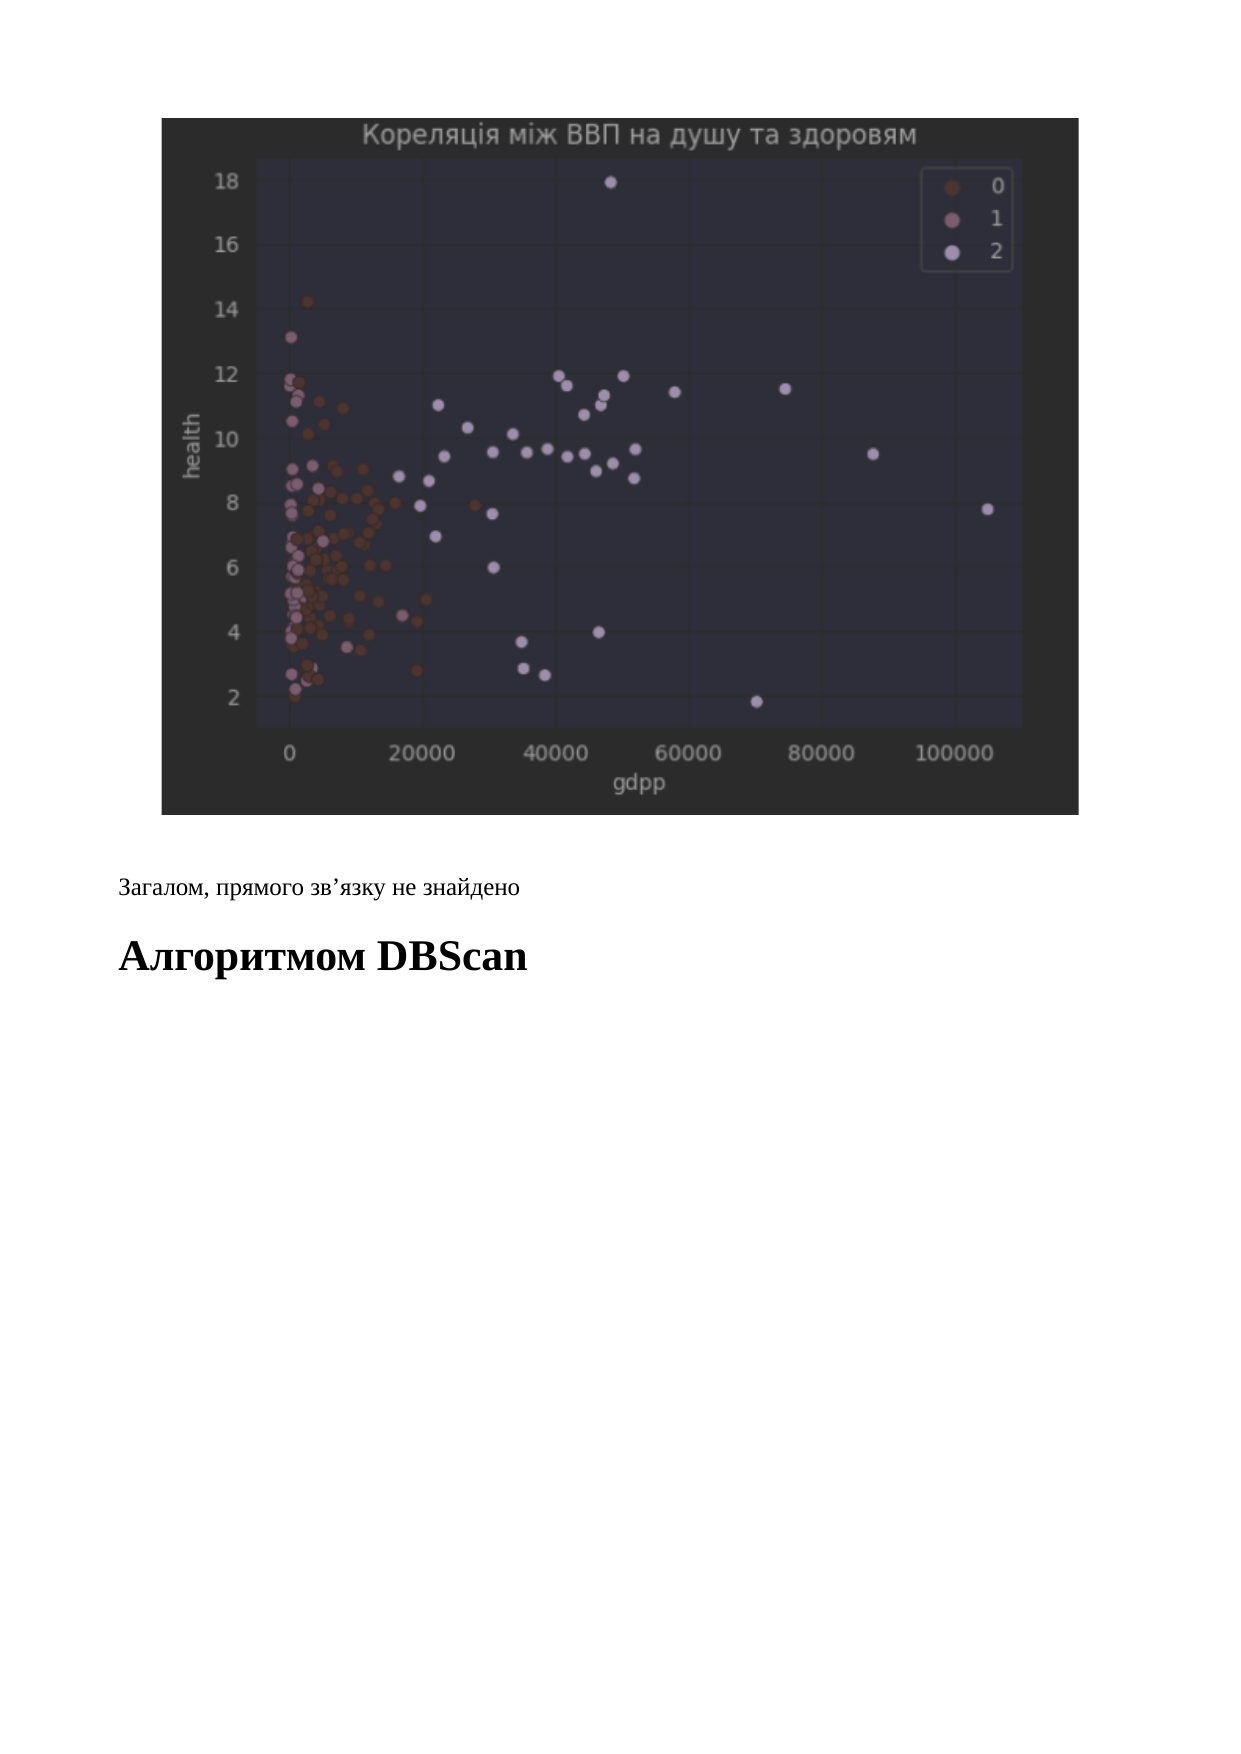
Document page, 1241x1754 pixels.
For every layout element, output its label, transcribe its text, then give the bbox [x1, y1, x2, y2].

text Загалом, прямого зв’язку не знайдено [118, 872, 1122, 901]
text Алгоритмом DBScan [118, 930, 1122, 980]
picture [161, 118, 1079, 815]
